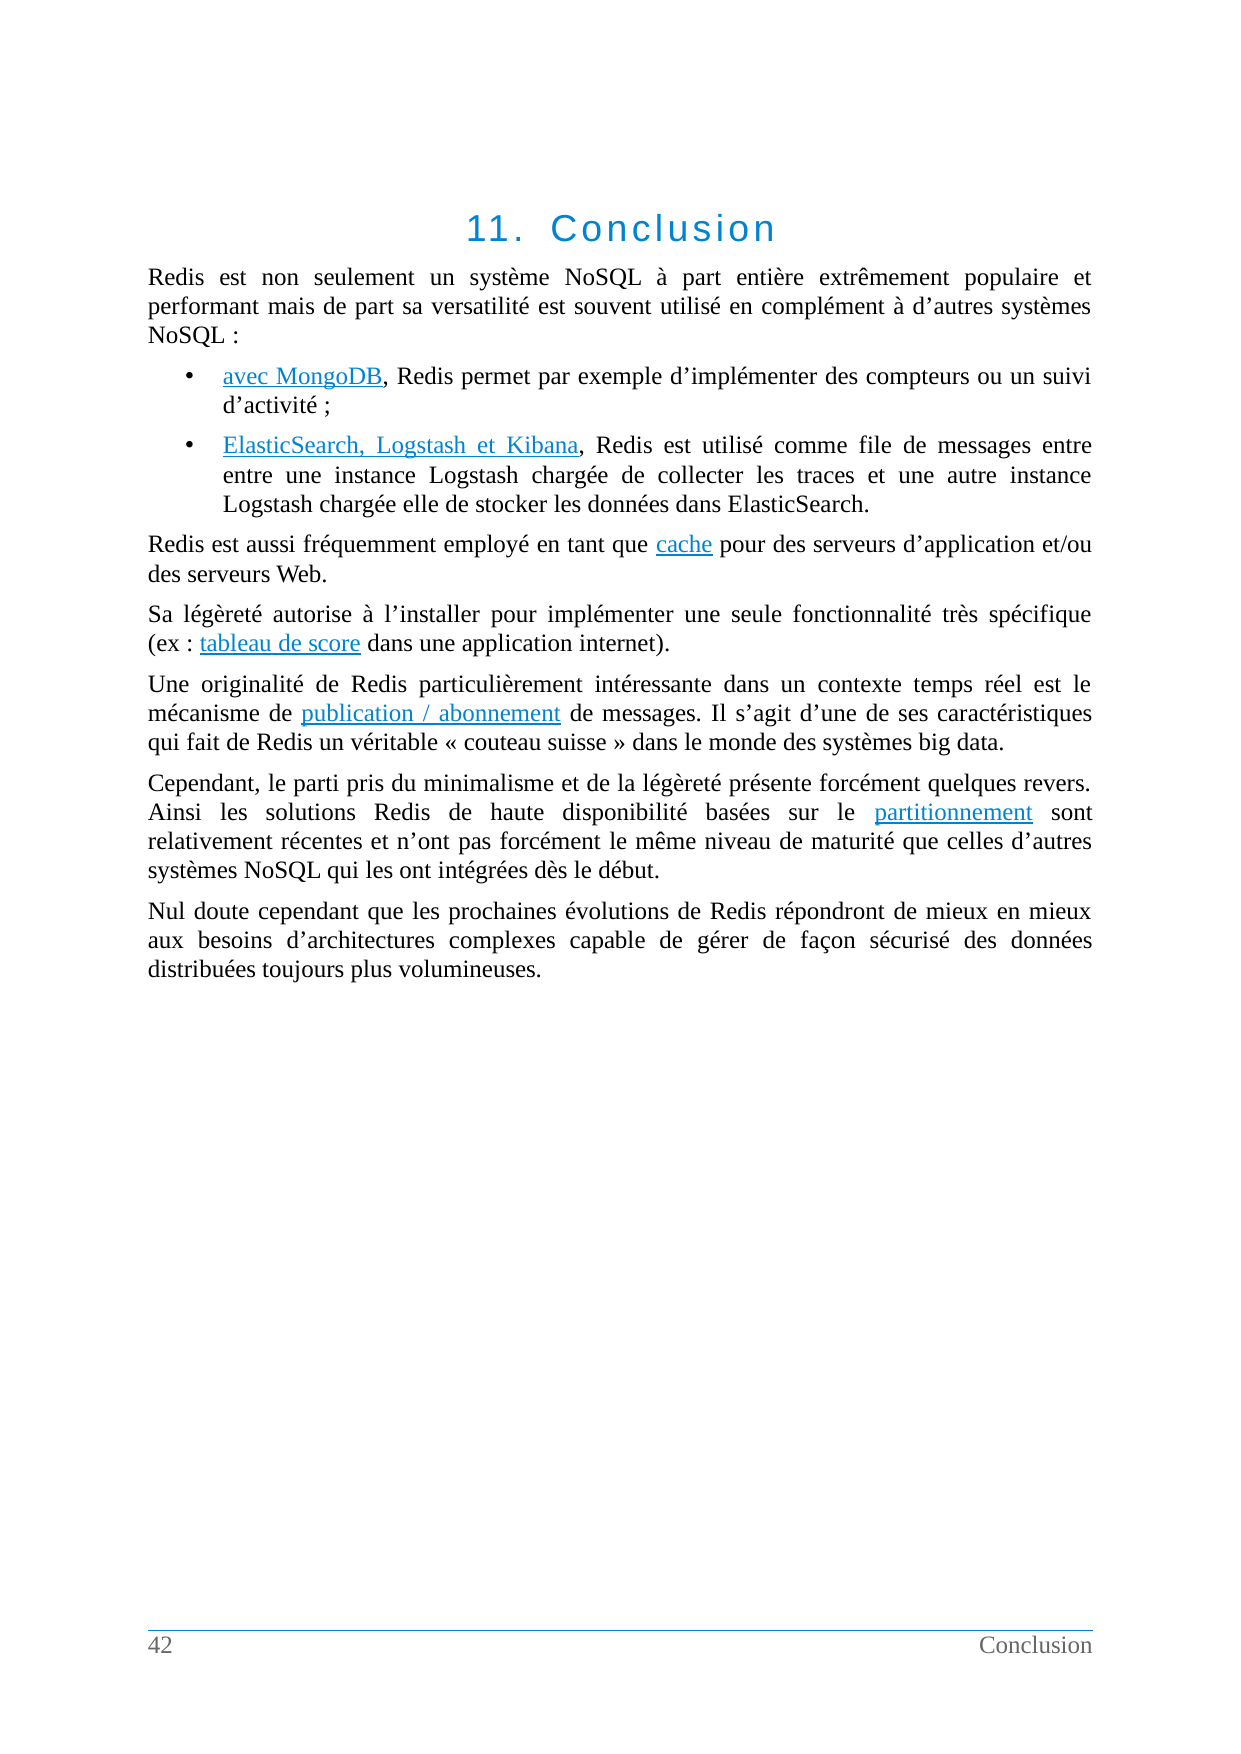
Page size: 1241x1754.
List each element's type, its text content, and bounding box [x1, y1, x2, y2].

list ElasticSearch, Logstash et Kibana, Redis est utilisé comme file de messages entre entre une instance Logstash chargée de collecter les traces et une autre instance Logstash chargée elle de stocker les données dans ElasticSearch. [185, 430, 1093, 518]
text Redis est aussi fréquemment employé en tant que cache pour des serveurs d’application et/ou des serveurs Web. [148, 529, 1093, 587]
text Redis est non seulement un système NoSQL à part entière extrêmement populaire et performant mais de part sa versatilité est souvent utilisé en complément à d’autres systèmes NoSQL : [148, 262, 1093, 349]
subtitle Conclusion [148, 206, 1093, 249]
text Sa légèreté autorise à l’installer pour implémenter une seule fonctionnalité très spécifique (ex : tableau de score dans une application internet). [148, 599, 1093, 657]
list avec MongoDB, Redis permet par exemple d’implémenter des compteurs ou un suivi d’activité ; [185, 361, 1093, 419]
text Cependant, le parti pris du minimalisme et de la légèreté présente forcément quelques revers. Ainsi les solutions Redis de haute disponibilité basées sur le partitionnement sont relativement récentes et n’ont pas forcément le même niveau de maturité que celles d’autres systèmes NoSQL qui les ont intégrées dès le début. [148, 768, 1093, 884]
text Une originalité de Redis particulièrement intéressante dans un contexte temps réel est le mécanisme de publication / abonnement de messages. Il s’agit d’une de ses caractéristiques qui fait de Redis un véritable « couteau suisse » dans le monde des systèmes big data. [148, 669, 1093, 756]
text Nul doute cependant que les prochaines évolutions de Redis répondront de mieux en mieux aux besoins d’architectures complexes capable de gérer de façon sécurisé des données distribuées toujours plus volumineuses. [148, 896, 1093, 983]
